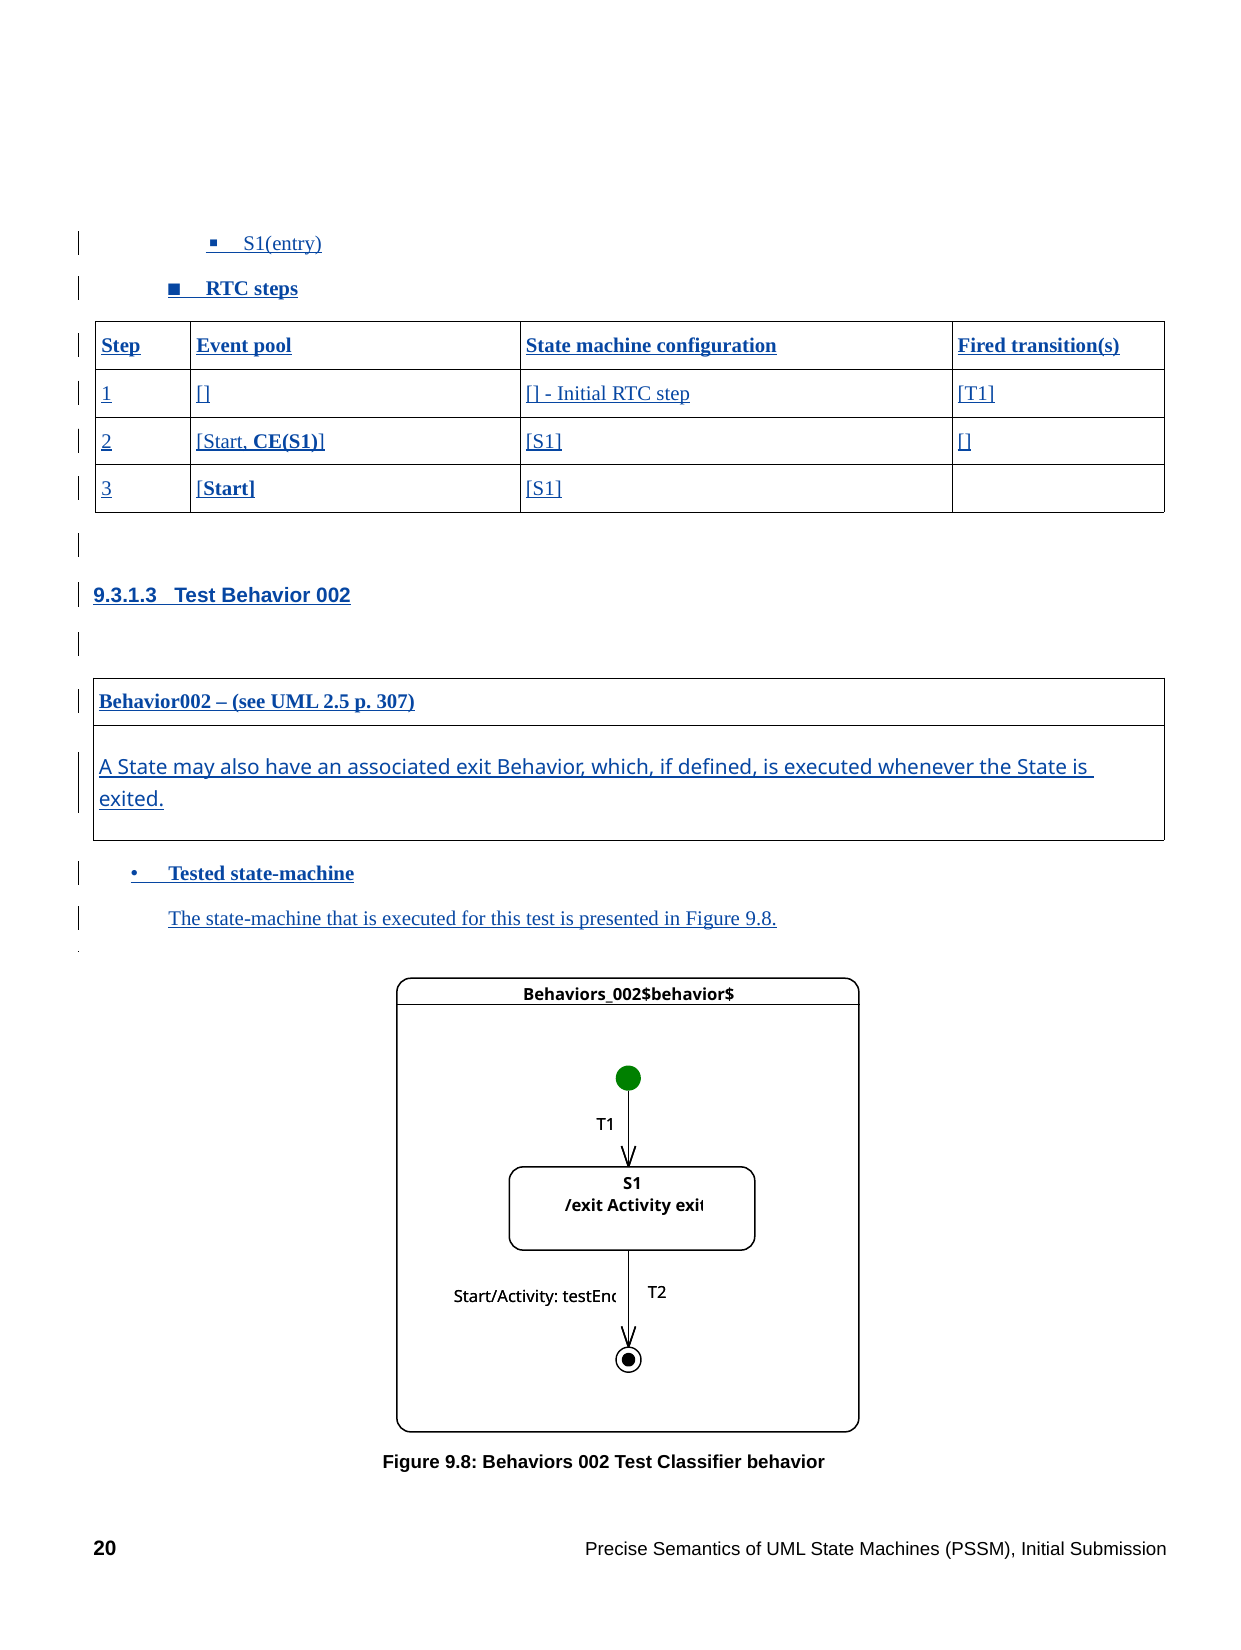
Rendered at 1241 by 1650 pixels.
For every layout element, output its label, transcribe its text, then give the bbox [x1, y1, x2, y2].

table_cell 1 [96, 370, 190, 417]
list [382, 951, 875, 964]
table_header Fired transition(s) [953, 322, 1164, 369]
table_header State machine configuration [521, 322, 952, 369]
table_header Step [96, 322, 190, 369]
table_cell [S1] [521, 465, 952, 512]
list S1(entry) [206, 231, 1164, 255]
table_cell A State may also have an associated exit Behavior, which, if defined, is executed whenever the State is exited. [94, 726, 1164, 840]
table_cell 3 [96, 465, 190, 512]
table_cell 2 [96, 418, 190, 464]
list Tested state-machine [131, 861, 1164, 885]
table_cell [Start, CE(S1)] [191, 418, 520, 464]
table_header Behavior002 – (see UML 2.5 p. 307) [94, 679, 1164, 725]
table_cell [] [953, 418, 1164, 464]
list Figure 9.8: Behaviors 002 Test Classifier behavior [382, 964, 875, 1473]
table_cell [] [191, 370, 520, 417]
table_cell [Start] [191, 465, 520, 512]
subtitle Test Behavior 002 [93, 582, 1164, 607]
list RTC steps [168, 276, 1164, 300]
table_cell [953, 465, 1164, 512]
table_cell [S1] [521, 418, 952, 464]
table_header Event pool [191, 322, 520, 369]
list The state-machine that is executed for this test is presented in Figure 9.8. [131, 906, 1164, 930]
table_cell [T1] [953, 370, 1164, 417]
table_cell [] - Initial RTC step [521, 370, 952, 417]
